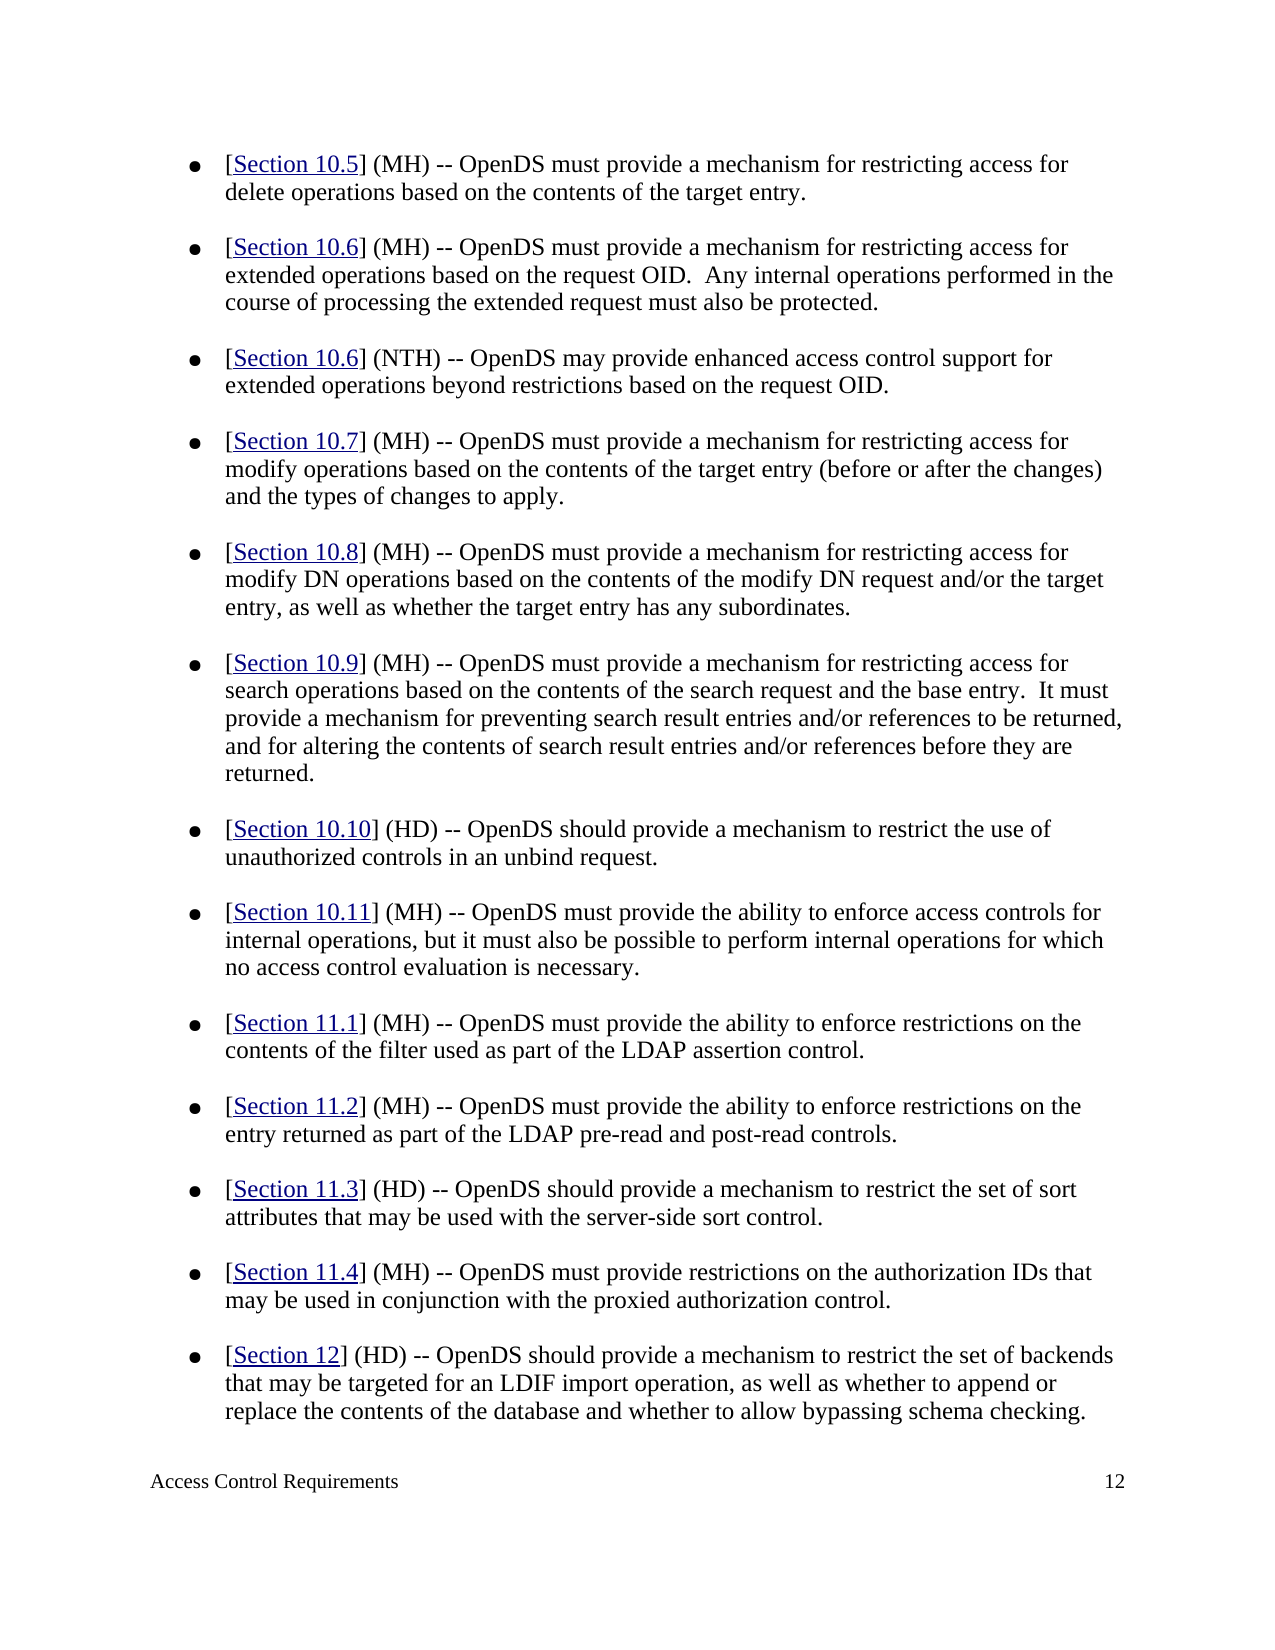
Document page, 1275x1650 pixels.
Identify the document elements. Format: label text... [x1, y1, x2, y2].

list [Section 10.6] (NTH) -- OpenDS may provide enhanced access control support for extended operations beyond restrictions based on the request OID. [187, 344, 1125, 399]
list [Section 10.11] (MH) -- OpenDS must provide the ability to enforce access controls for internal operations, but it must also be possible to perform internal operations for which no access control evaluation is necessary. [187, 898, 1125, 981]
list [Section 11.2] (MH) -- OpenDS must provide the ability to enforce restrictions on the entry returned as part of the LDAP pre-read and post-read controls. [187, 1092, 1125, 1147]
list [Section 10.10] (HD) -- OpenDS should provide a mechanism to restrict the use of unauthorized controls in an unbind request. [187, 815, 1125, 870]
list [Section 11.1] (MH) -- OpenDS must provide the ability to enforce restrictions on the contents of the filter used as part of the LDAP assertion control. [187, 1009, 1125, 1064]
list [Section 10.8] (MH) -- OpenDS must provide a mechanism for restricting access for modify DN operations based on the contents of the modify DN request and/or the target entry, as well as whether the target entry has any subordinates. [187, 538, 1125, 621]
list [Section 10.5] (MH) -- OpenDS must provide a mechanism for restricting access for delete operations based on the contents of the target entry. [187, 150, 1125, 205]
list [Section 10.6] (MH) -- OpenDS must provide a mechanism for restricting access for extended operations based on the request OID. Any internal operations performed in the course of processing the extended request must also be protected. [187, 233, 1125, 316]
list [Section 11.3] (HD) -- OpenDS should provide a mechanism to restrict the set of sort attributes that may be used with the server-side sort control. [187, 1175, 1125, 1231]
list [Section 11.4] (MH) -- OpenDS must provide restrictions on the authorization IDs that may be used in conjunction with the proxied authorization control. [187, 1258, 1125, 1314]
list [Section 10.9] (MH) -- OpenDS must provide a mechanism for restricting access for search operations based on the contents of the search request and the base entry. It must provide a mechanism for preventing search result entries and/or references to be returned, and for altering the contents of search result entries and/or references before they are returned. [187, 649, 1125, 787]
list [Section 10.7] (MH) -- OpenDS must provide a mechanism for restricting access for modify operations based on the contents of the target entry (before or after the changes) and the types of changes to apply. [187, 427, 1125, 510]
list [Section 12] (HD) -- OpenDS should provide a mechanism to restrict the set of backends that may be targeted for an LDIF import operation, as well as whether to append or replace the contents of the database and whether to allow bypassing schema checking. [187, 1341, 1125, 1424]
